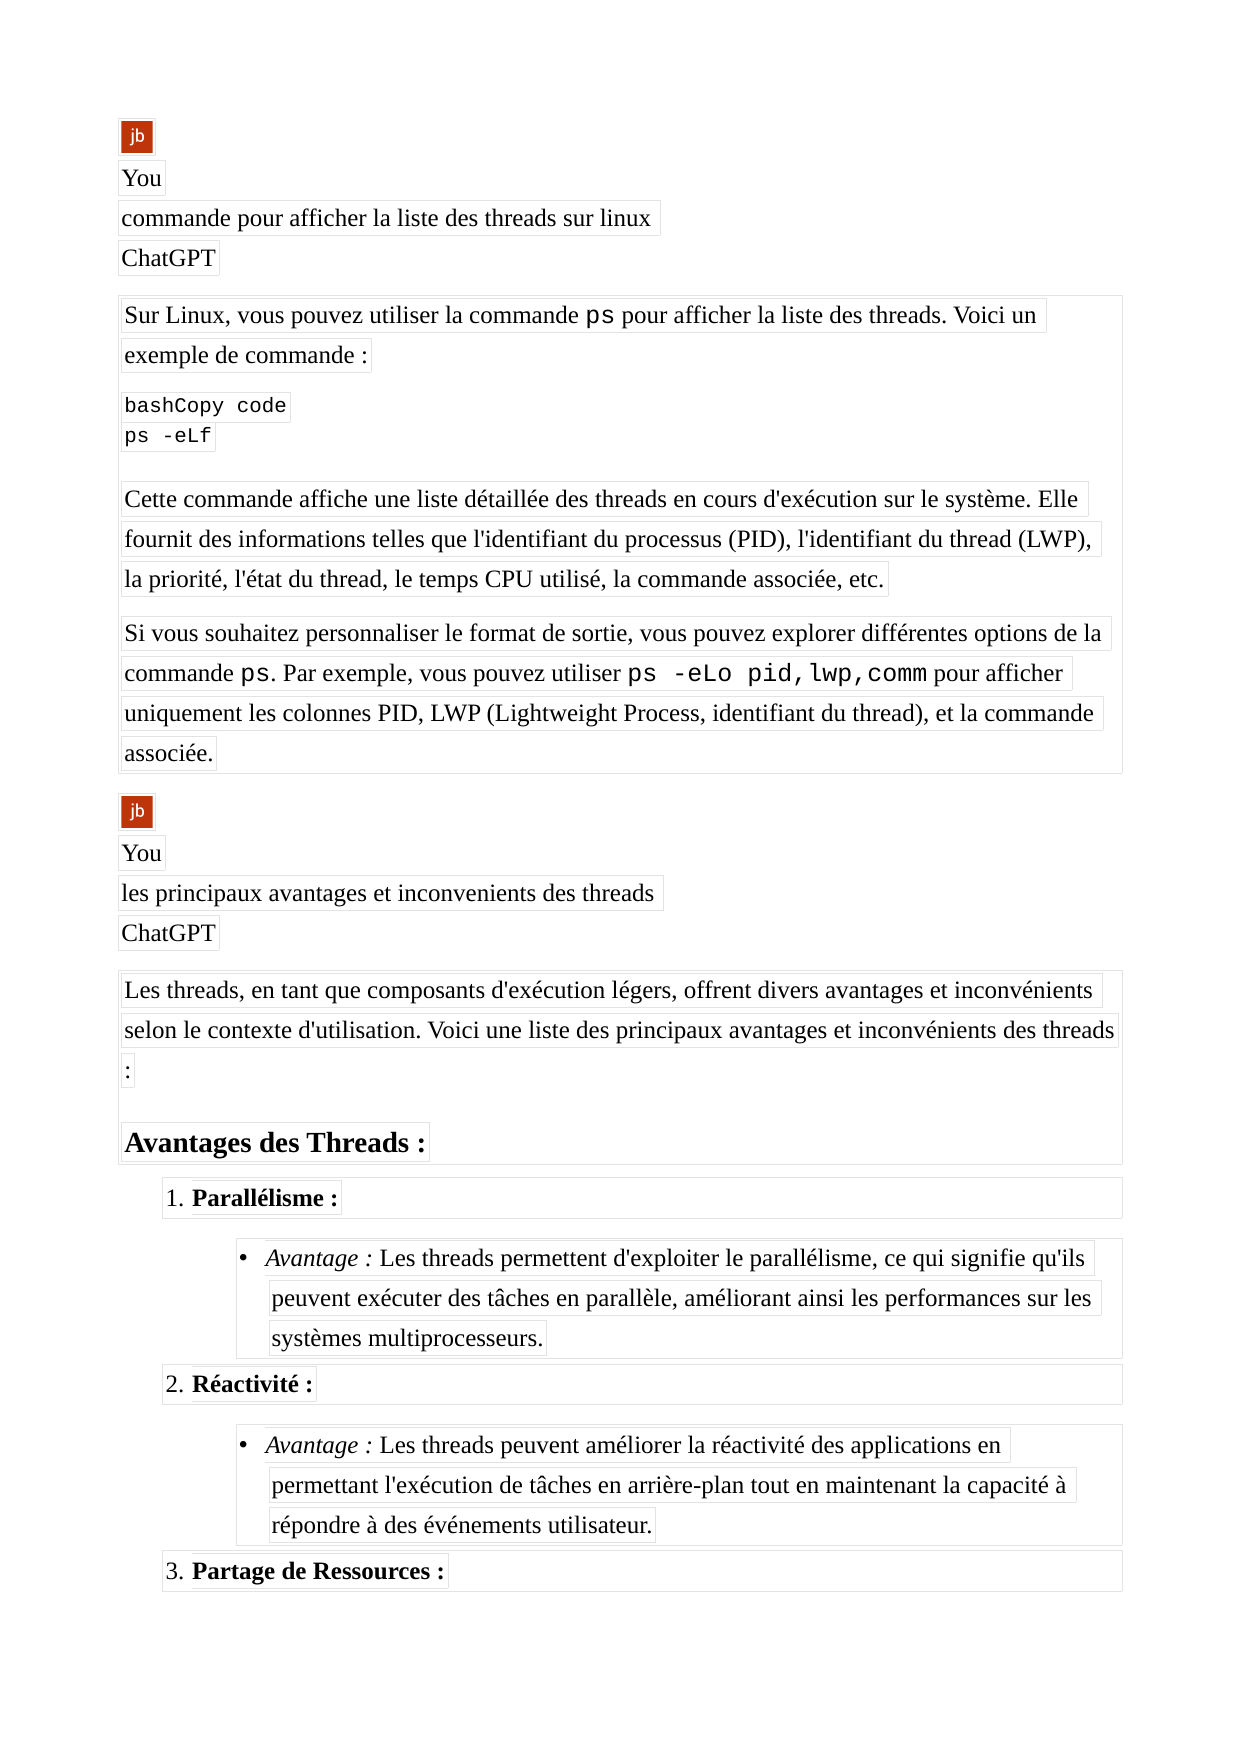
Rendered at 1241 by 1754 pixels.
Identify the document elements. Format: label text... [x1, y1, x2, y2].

text ChatGPT [119, 916, 219, 950]
text [661, 200, 1122, 235]
list Avantage : Les threads permettent d'exploiter le parallélisme, ce qui signifie qu'ils peuvent exécuter des tâches en parallèle, améliorant ainsi les performances sur les systèmes multiprocesseurs. [237, 1239, 1122, 1358]
text les principaux avantages et inconvenients des threads [119, 876, 663, 910]
subtitle Avantages des Threads : [119, 1119, 1122, 1164]
text ChatGPT [119, 241, 219, 275]
list Réactivité : [163, 1365, 1122, 1404]
text ps -eLf [122, 419, 1122, 451]
list Parallélisme : [163, 1178, 1122, 1218]
picture [121, 796, 153, 828]
text Sur Linux, vous pouvez utiliser la commande ps pour afficher la liste des threads. Voici un exemple de commande : [119, 296, 1122, 372]
text [166, 835, 1122, 870]
list Partage de Ressources : [163, 1551, 1122, 1591]
text [166, 160, 1122, 195]
text Si vous souhaitez personnaliser le format de sortie, vous pouvez explorer différentes options de la commande ps. Par exemple, vous pouvez utiliser ps -eLo pid,lwp,comm pour afficher uniquement les colonnes PID, LWP (Lightweight Process, identifiant du thread), et la commande associée. [119, 612, 1122, 773]
text [220, 240, 1122, 275]
text [220, 915, 1122, 950]
text Cette commande affiche une liste détaillée des threads en cours d'exécution sur le système. Elle fournit des informations telles que l'identifiant du processus (PID), l'identifiant du thread (LWP), la priorité, l'état du thread, le temps CPU utilisé, la commande associée, etc. [119, 478, 1122, 596]
picture [121, 121, 153, 153]
text You [119, 161, 165, 195]
text commande pour afficher la liste des threads sur linux [119, 201, 660, 235]
list Avantage : Les threads peuvent améliorer la réactivité des applications en permettant l'exécution de tâches en arrière-plan tout en maintenant la capacité à répondre à des événements utilisateur. [237, 1425, 1122, 1545]
text Les threads, en tant que composants d'exécution légers, offrent divers avantages et inconvénients selon le contexte d'utilisation. Voici une liste des principaux avantages et inconvénients des threads : [119, 971, 1122, 1087]
text You [119, 836, 165, 870]
text [664, 875, 1122, 910]
text bashCopy code [119, 389, 1122, 419]
